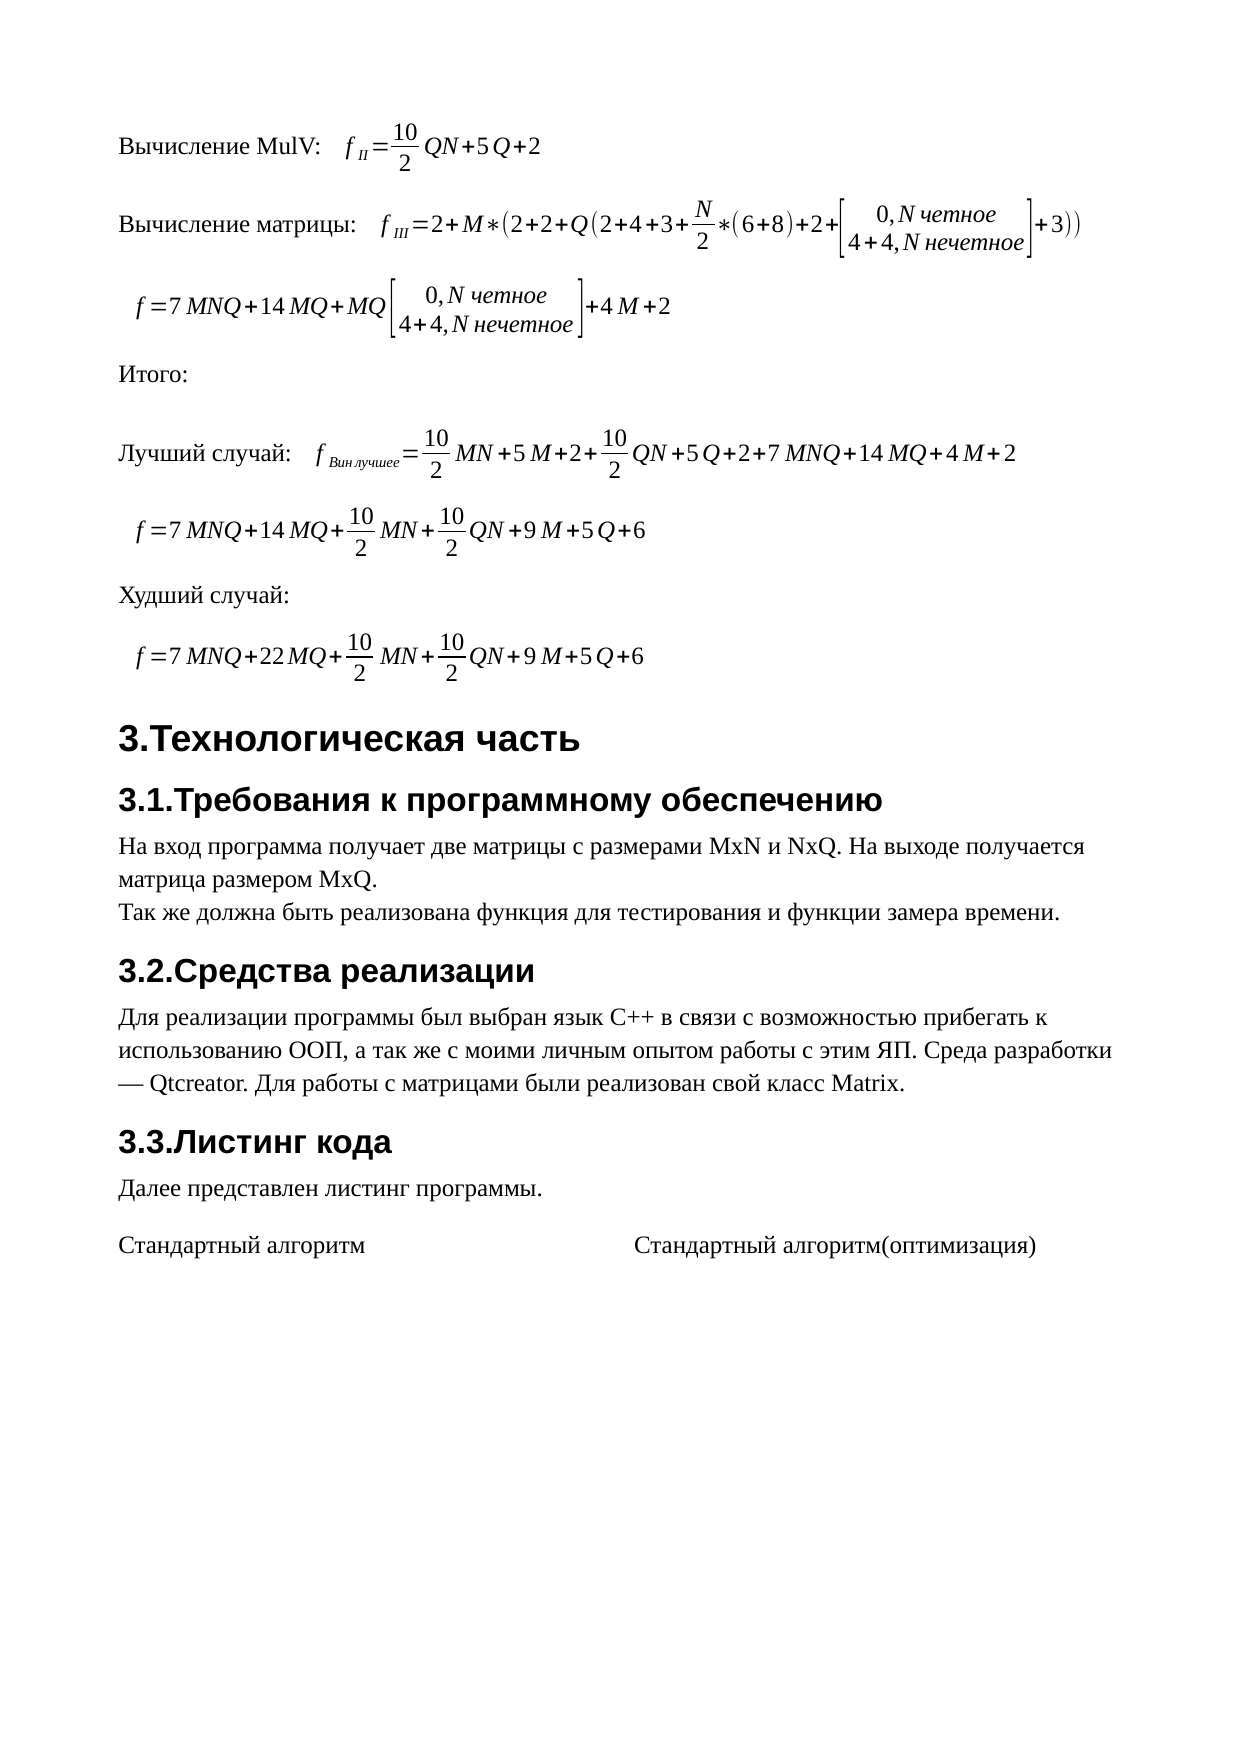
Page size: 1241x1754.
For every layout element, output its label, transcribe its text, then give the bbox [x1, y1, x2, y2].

list Худший случай: [118, 581, 1122, 609]
subtitle 3.Технологическая часть [118, 716, 1122, 759]
list Вычисление MulV: [118, 118, 1122, 177]
list Далее представлен листинг программы. [118, 1173, 1122, 1202]
list Для реализации программы был выбран язык С++ в связи с возможностью прибегать к использованию ООП, а так же с моими личным опытом работы с этим ЯП. Среда разработки — Qtcreator. Для работы с матрицами были реализован свой класс Matrix. [118, 1002, 1122, 1097]
text Стандартный алгоритм Стандартный алгоритм(оптимизация) [118, 1231, 1122, 1259]
subtitle 3.3.Листинг кода [118, 1122, 1122, 1161]
list Вычисление матрицы: [118, 196, 1122, 259]
list Итого: Лучший случай: [118, 359, 1122, 484]
subtitle 3.1.Требования к программному обеспечению [118, 780, 1122, 819]
list На вход программа получает две матрицы с размерами MxN и NxQ. На выходе получается матрица размером MxQ. Так же должна быть реализована функция для тестирования и функции замера времени. [118, 831, 1122, 926]
subtitle 3.2.Средства реализации [118, 951, 1122, 990]
